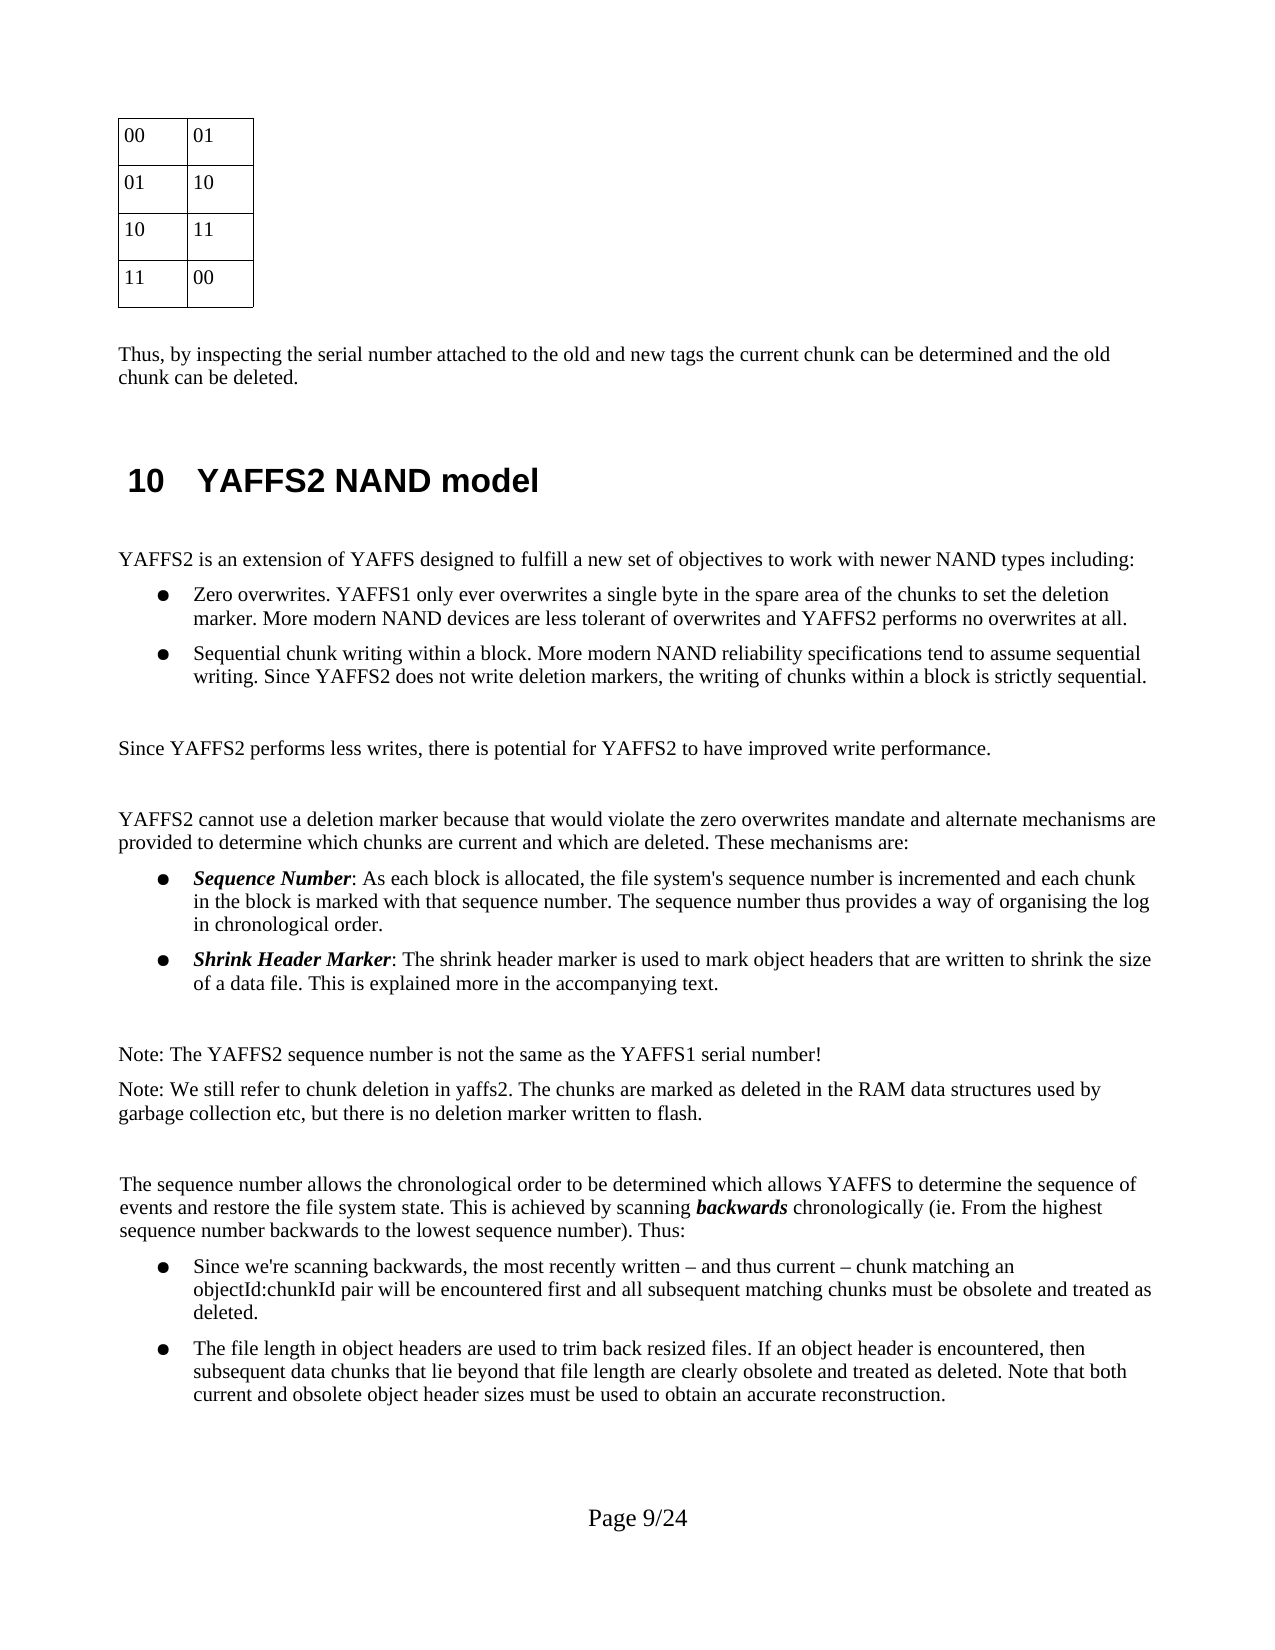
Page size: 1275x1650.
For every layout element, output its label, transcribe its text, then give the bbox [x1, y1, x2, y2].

table_cell 11 [119, 261, 187, 307]
list The sequence number allows the chronological order to be determined which allows YAFFS to determine the sequence of events and restore the file system state. This is achieved by scanning backwards chronologically (ie. From the highest sequence number backwards to the lowest sequence number). Thus: [82, 1173, 1157, 1242]
list Shrink Header Marker: The shrink header marker is used to mark object headers that are written to shrink the size of a data file. This is explained more in the accompanying text. [156, 948, 1157, 994]
list Sequence Number: As each block is allocated, the file system's sequence number is incremented and each chunk in the block is marked with that sequence number. The sequence number thus provides a way of organising the log in chronological order. [156, 866, 1157, 936]
text Note: We still refer to chunk deletion in yaffs2. The chunks are marked as deleted in the RAM data structures used by garbage collection etc, but there is no deletion marker written to flash. [118, 1078, 1157, 1124]
subtitle YAFFS2 NAND model [118, 462, 1157, 499]
text Thus, by inspecting the serial number attached to the old and new tags the current chunk can be determined and the old chunk can be deleted. [118, 343, 1157, 389]
table_cell 00 [188, 261, 253, 307]
text YAFFS2 is an extension of YAFFS designed to fulfill a new set of objectives to work with newer NAND types including: [118, 548, 1157, 571]
text Since YAFFS2 performs less writes, there is potential for YAFFS2 to have improved write performance. [118, 736, 1157, 759]
text YAFFS2 cannot use a deletion marker because that would violate the zero overwrites mandate and alternate mechanisms are provided to determine which chunks are current and which are deleted. These mechanisms are: [118, 808, 1157, 854]
table_cell 01 [188, 119, 253, 165]
list Sequential chunk writing within a block. More modern NAND reliability specifications tend to assume sequential writing. Since YAFFS2 does not write deletion markers, the writing of chunks within a block is strictly sequential. [156, 642, 1157, 688]
list The file length in object headers are used to trim back resized files. If an object header is encountered, then subsequent data chunks that lie beyond that file length are clearly obsolete and treated as deleted. Note that both current and obsolete object header sizes must be used to obtain an accurate reconstruction. [156, 1336, 1157, 1406]
table_cell 10 [119, 214, 187, 260]
list Zero overwrites. YAFFS1 only ever overwrites a single byte in the spare area of the chunks to set the deletion marker. More modern NAND devices are less tolerant of overwrites and YAFFS2 performs no overwrites at all. [156, 583, 1157, 629]
table_cell 00 [119, 119, 187, 165]
table_cell 10 [188, 166, 253, 212]
table_cell 01 [119, 166, 187, 212]
list Since we're scanning backwards, the most recently written – and thus current – chunk matching an objectId:chunkId pair will be encountered first and all subsequent matching chunks must be obsolete and treated as deleted. [156, 1254, 1157, 1324]
text Note: The YAFFS2 sequence number is not the same as the YAFFS1 serial number! [118, 1043, 1157, 1066]
table_cell 11 [188, 214, 253, 260]
